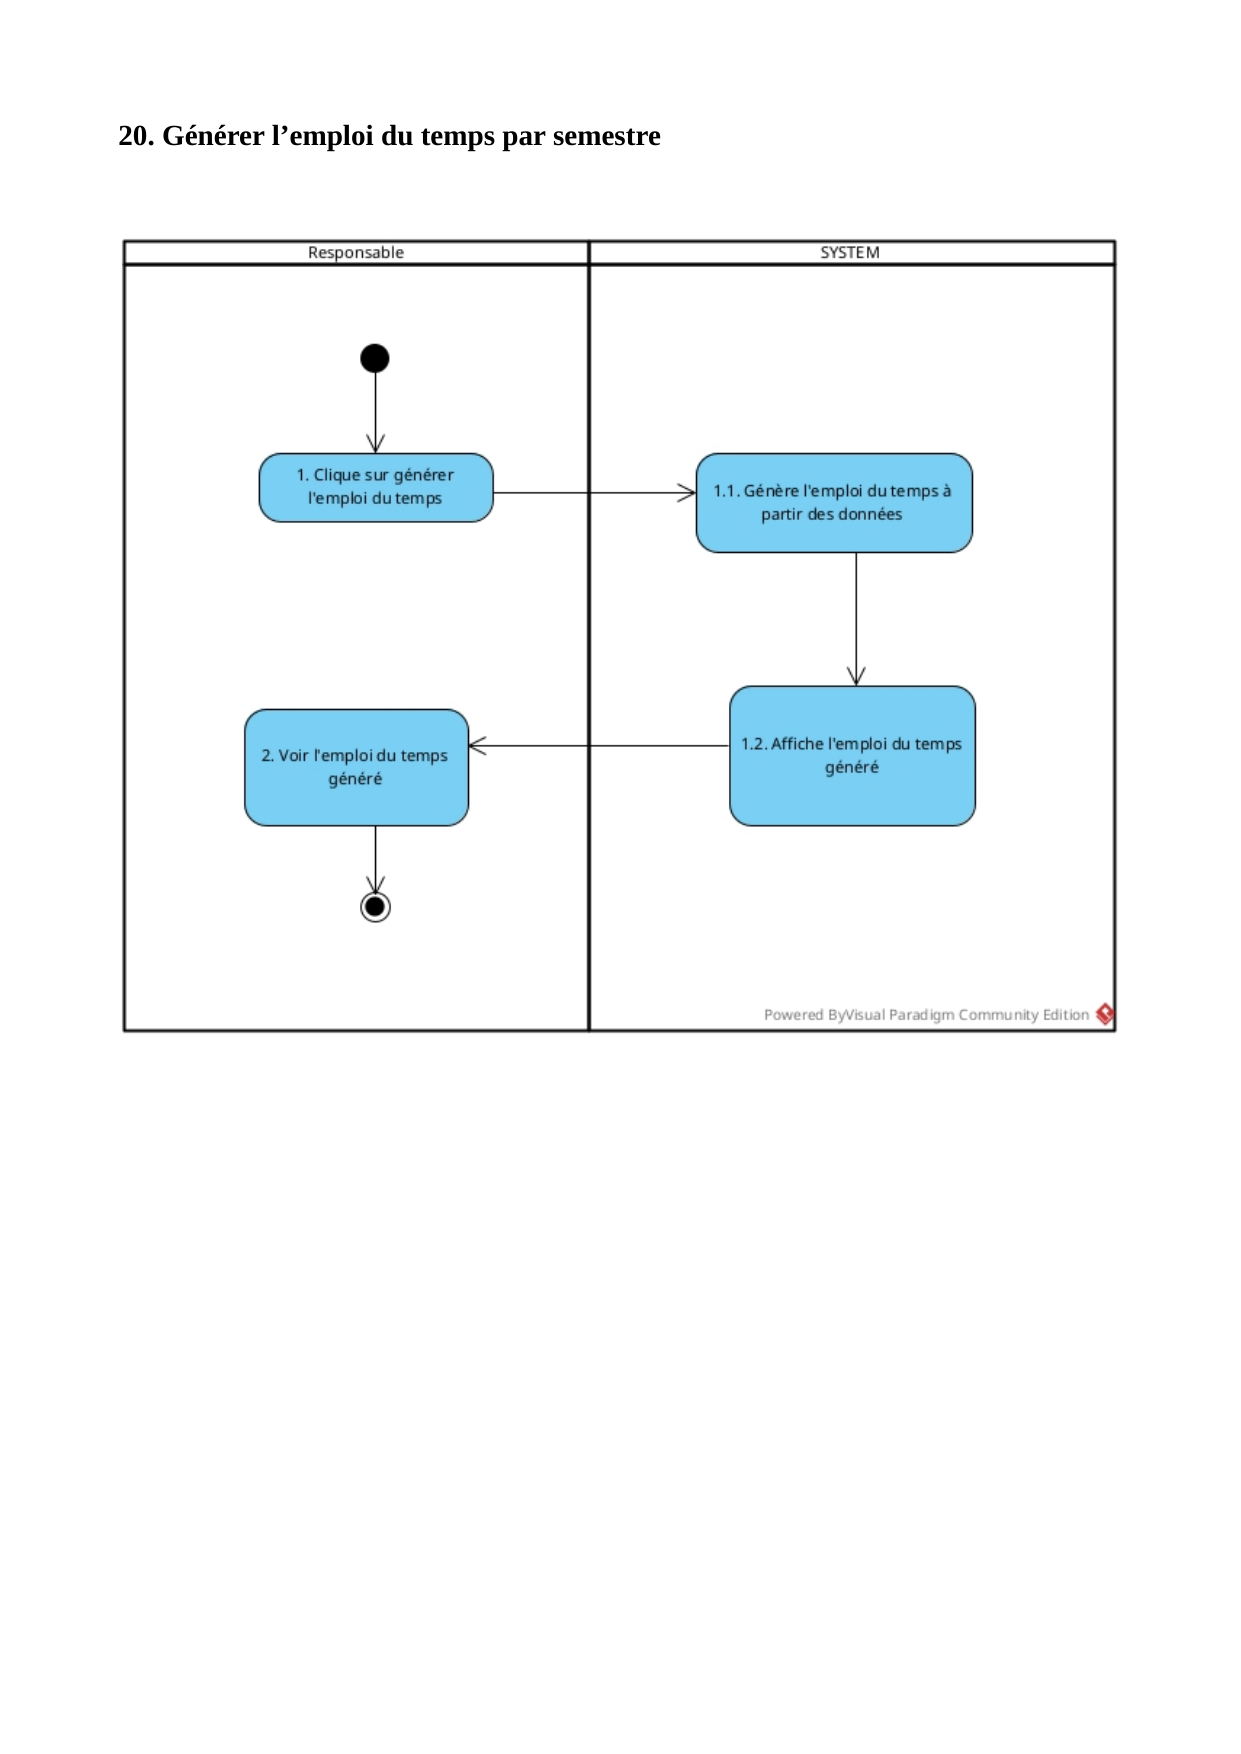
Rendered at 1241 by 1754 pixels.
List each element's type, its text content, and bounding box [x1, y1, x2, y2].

picture [118, 236, 1123, 1039]
text 20. Générer l’emploi du temps par semestre [118, 118, 1122, 152]
